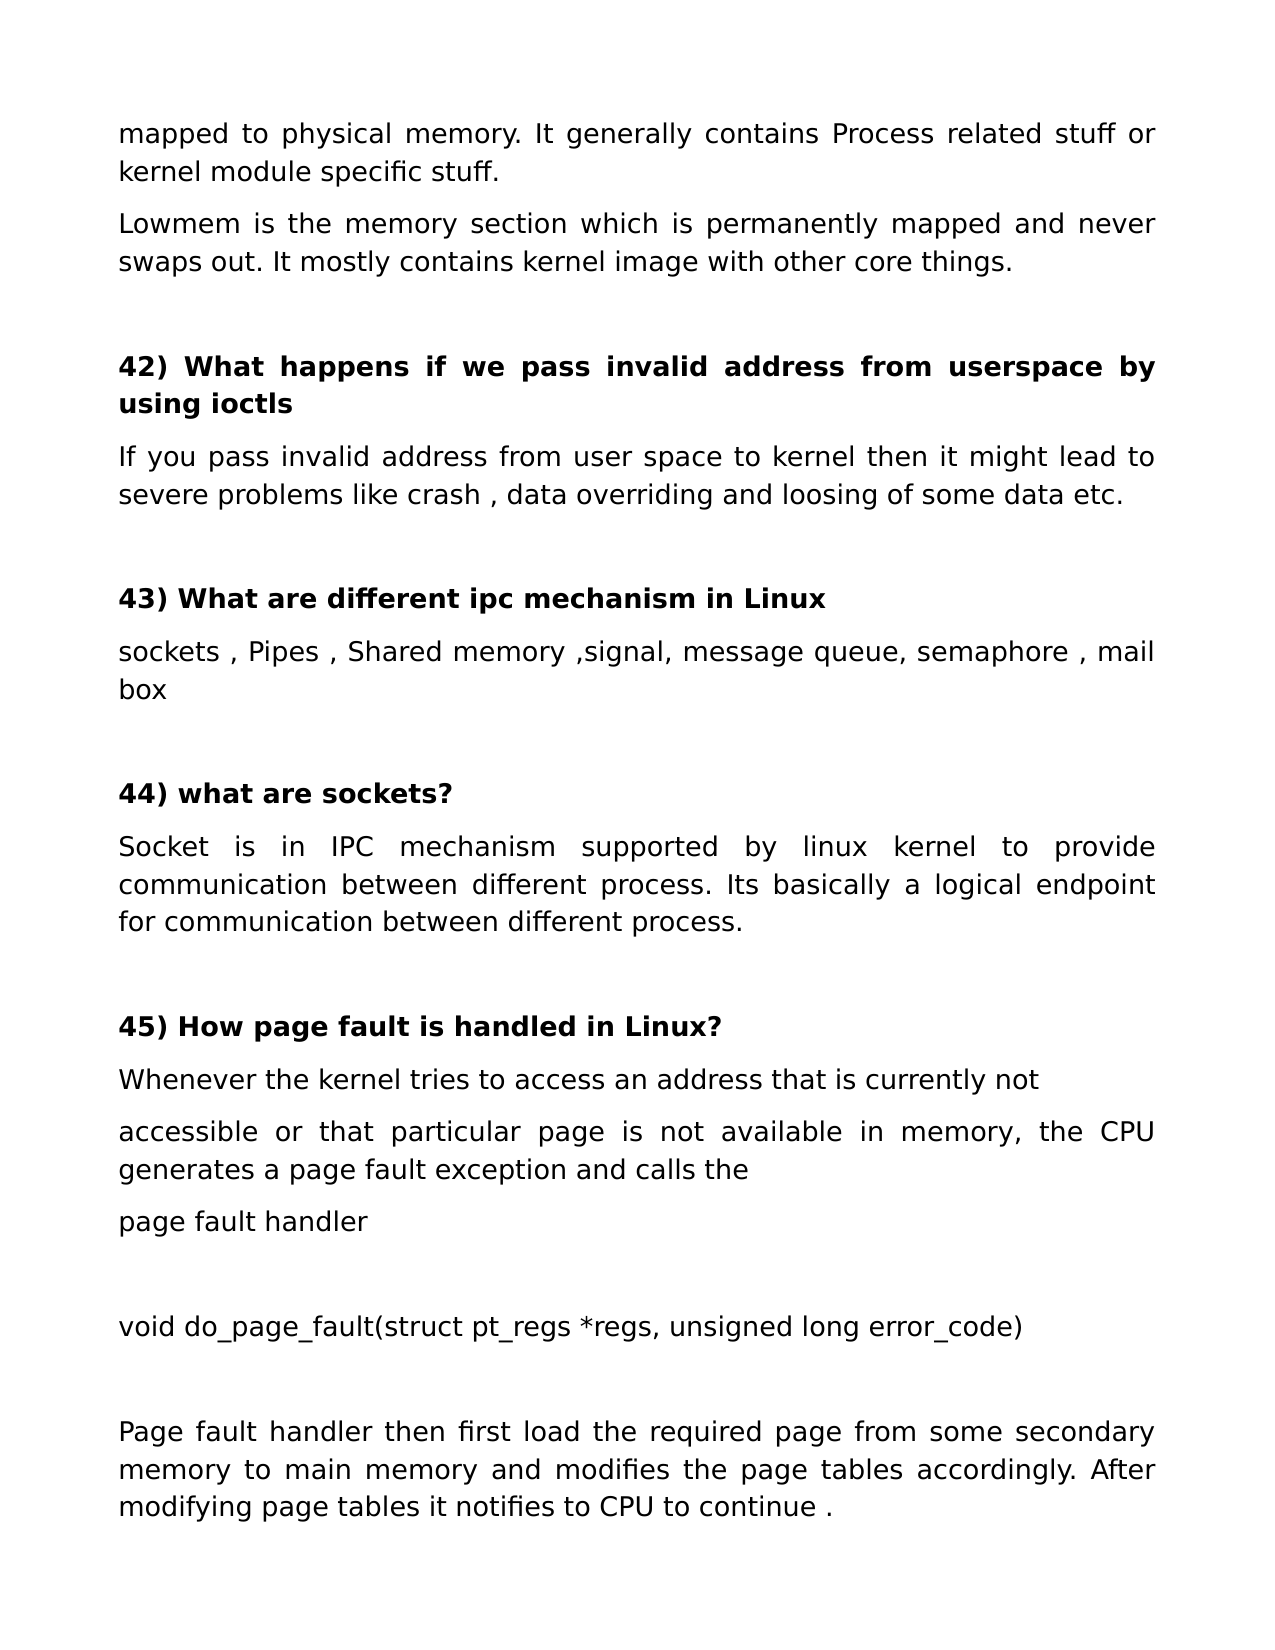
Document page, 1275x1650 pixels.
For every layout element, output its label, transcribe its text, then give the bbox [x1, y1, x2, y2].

text 42) What happens if we pass invalid address from userspace by using ioctls [118, 351, 1157, 420]
text Lowmem is the memory section which is permanently mapped and never swaps out. It mostly contains kernel image with other core things. [118, 208, 1157, 278]
text Page fault handler then first load the required page from some secondary memory to main memory and modifies the page tables accordingly. After modifying page tables it notifies to CPU to continue . [118, 1416, 1157, 1523]
text page fault handler [118, 1207, 1157, 1238]
text Whenever the kernel tries to access an address that is currently not [118, 1064, 1157, 1096]
text mapped to physical memory. It generally contains Process related stuff or kernel module specific stuff. [118, 118, 1157, 187]
text 43) What are different ipc mechanism in Linux [118, 584, 1157, 615]
text 44) what are sockets? [118, 779, 1157, 810]
text Socket is in IPC mechanism supported by linux kernel to provide communication between different process. Its basically a logical endpoint for communication between different process. [118, 831, 1157, 938]
text 45) How page fault is handled in Linux? [118, 1012, 1157, 1043]
text sockets , Pipes , Shared memory ,signal, message queue, semaphore , mail box [118, 636, 1157, 706]
text void do_page_fault(struct pt_regs *regs, unsigned long error_code) [118, 1311, 1157, 1343]
text accessible or that particular page is not available in memory, the CPU generates a page fault exception and calls the [118, 1116, 1157, 1186]
text If you pass invalid address from user space to kernel then it might lead to severe problems like crash , data overriding and loosing of some data etc. [118, 441, 1157, 511]
